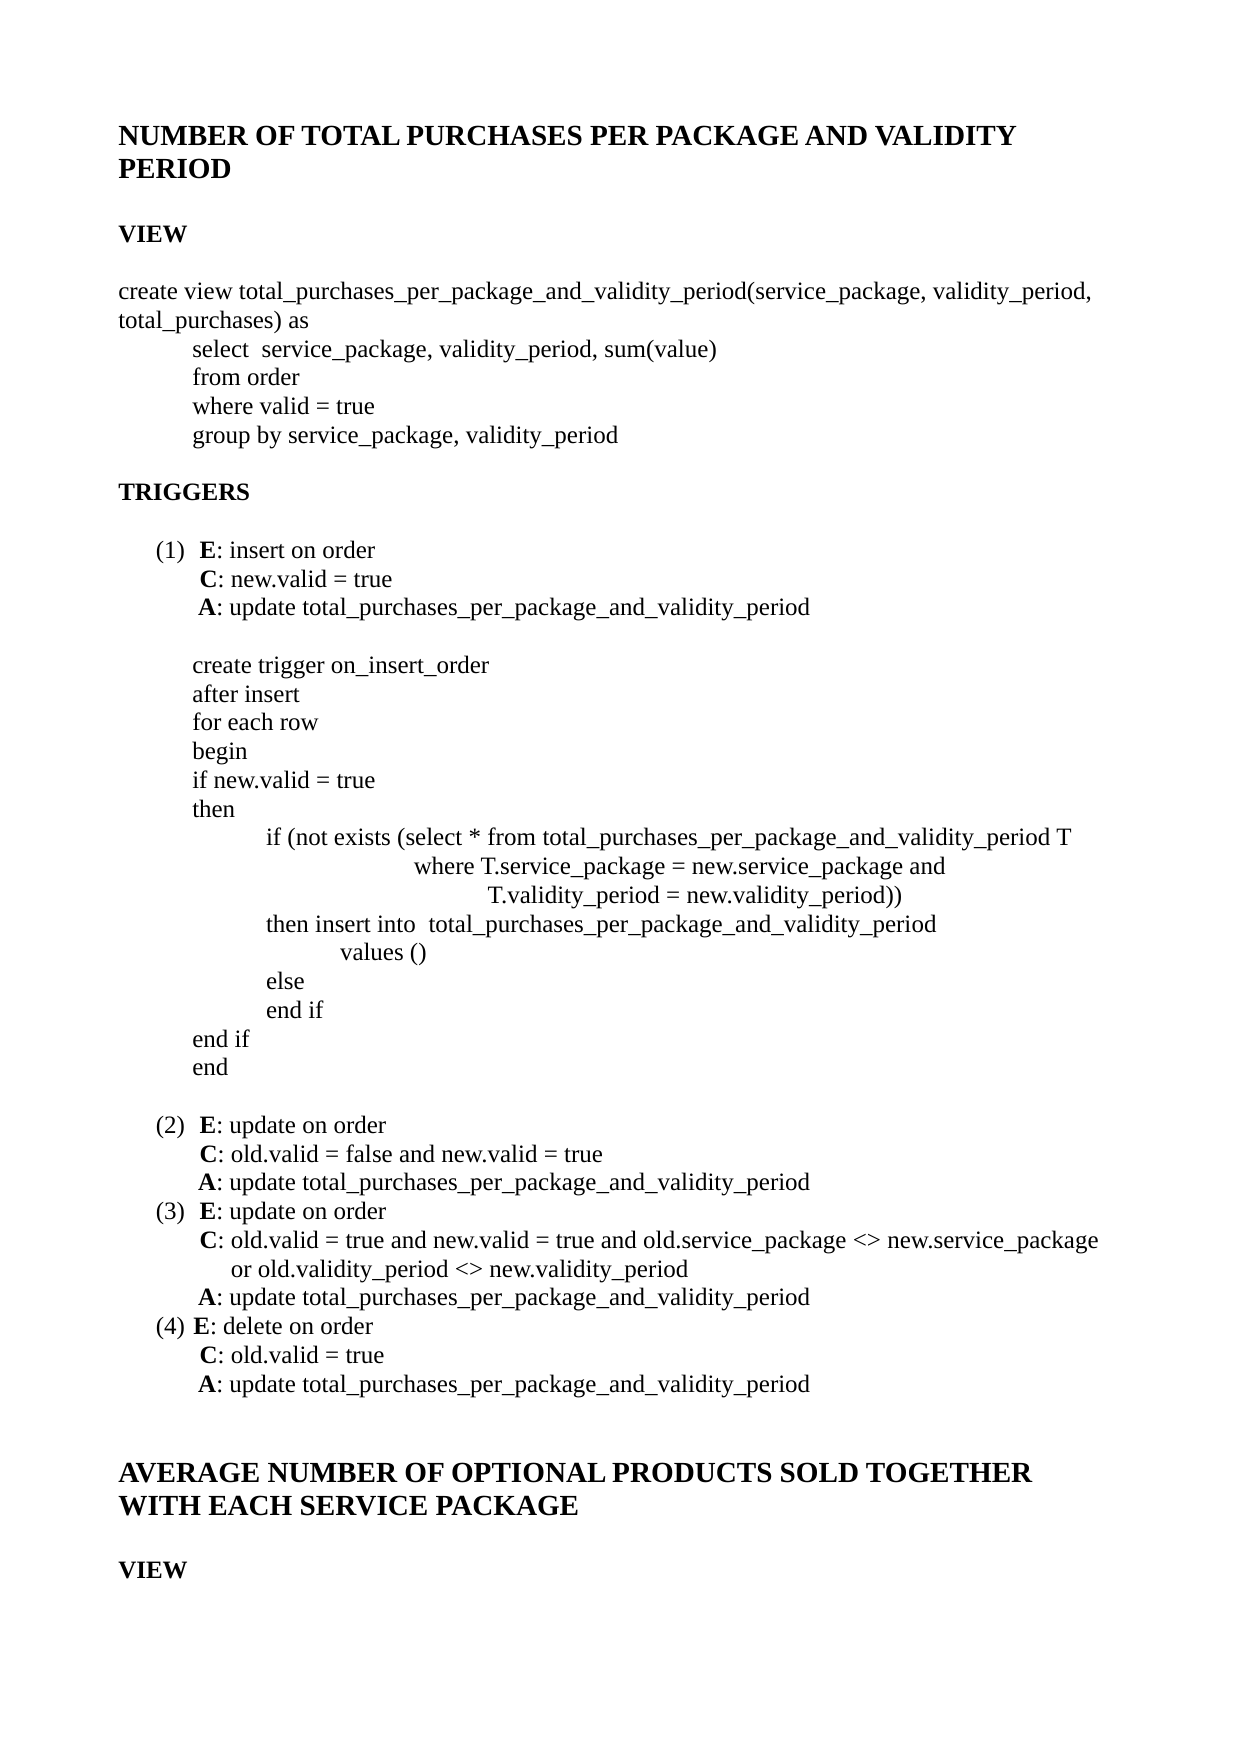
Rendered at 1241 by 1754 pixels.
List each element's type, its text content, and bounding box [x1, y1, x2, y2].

text end if [118, 995, 1122, 1024]
list A: update total_purchases_per_package_and_validity_period [156, 592, 1122, 621]
text create view total_purchases_per_package_and_validity_period(service_package, validity_period, total_purchases) as [118, 276, 1122, 334]
text NUMBER OF TOTAL PURCHASES PER PACKAGE AND VALIDITY PERIOD [118, 118, 1122, 185]
list A: update total_purchases_per_package_and_validity_period [156, 1369, 1122, 1397]
list C: old.valid = false and new.valid = true [156, 1139, 1122, 1167]
list A: update total_purchases_per_package_and_validity_period [156, 1282, 1122, 1311]
text where T.service_package = new.service_package and T.validity_period = new.validity_period)) [118, 851, 1122, 909]
text then [118, 794, 1122, 822]
list C: old.valid = true and new.valid = true and old.service_package <> new.service_package [156, 1225, 1122, 1254]
text if new.valid = true [118, 765, 1122, 794]
text from order [118, 362, 1122, 391]
text create trigger on_insert_order [118, 650, 1122, 679]
list C: new.valid = true [156, 564, 1122, 592]
list or old.validity_period <> new.validity_period [156, 1254, 1122, 1282]
list E: update on order [156, 1110, 1122, 1139]
list E: insert on order [156, 535, 1122, 564]
text AVERAGE NUMBER OF OPTIONAL PRODUCTS SOLD TOGETHER WITH EACH SERVICE PACKAGE [118, 1455, 1122, 1522]
text then insert into total_purchases_per_package_and_validity_period [118, 909, 1122, 937]
text end if [118, 1024, 1122, 1052]
list A: update total_purchases_per_package_and_validity_period [156, 1167, 1122, 1196]
text group by service_package, validity_period [118, 420, 1122, 449]
text where valid = true [118, 391, 1122, 420]
text if (not exists (select * from total_purchases_per_package_and_validity_period T [118, 822, 1122, 851]
text VIEW [118, 1556, 1122, 1584]
text TRIGGERS [118, 477, 1122, 506]
text for each row [118, 707, 1122, 736]
text VIEW [118, 219, 1122, 247]
text values () [118, 937, 1122, 966]
text after insert [118, 679, 1122, 707]
text begin [118, 736, 1122, 765]
list E: delete on order [156, 1311, 1122, 1340]
list C: old.valid = true [156, 1340, 1122, 1369]
text else [118, 966, 1122, 995]
text end [118, 1052, 1122, 1081]
text select service_package, validity_period, sum(value) [118, 334, 1122, 362]
list E: update on order [156, 1196, 1122, 1225]
